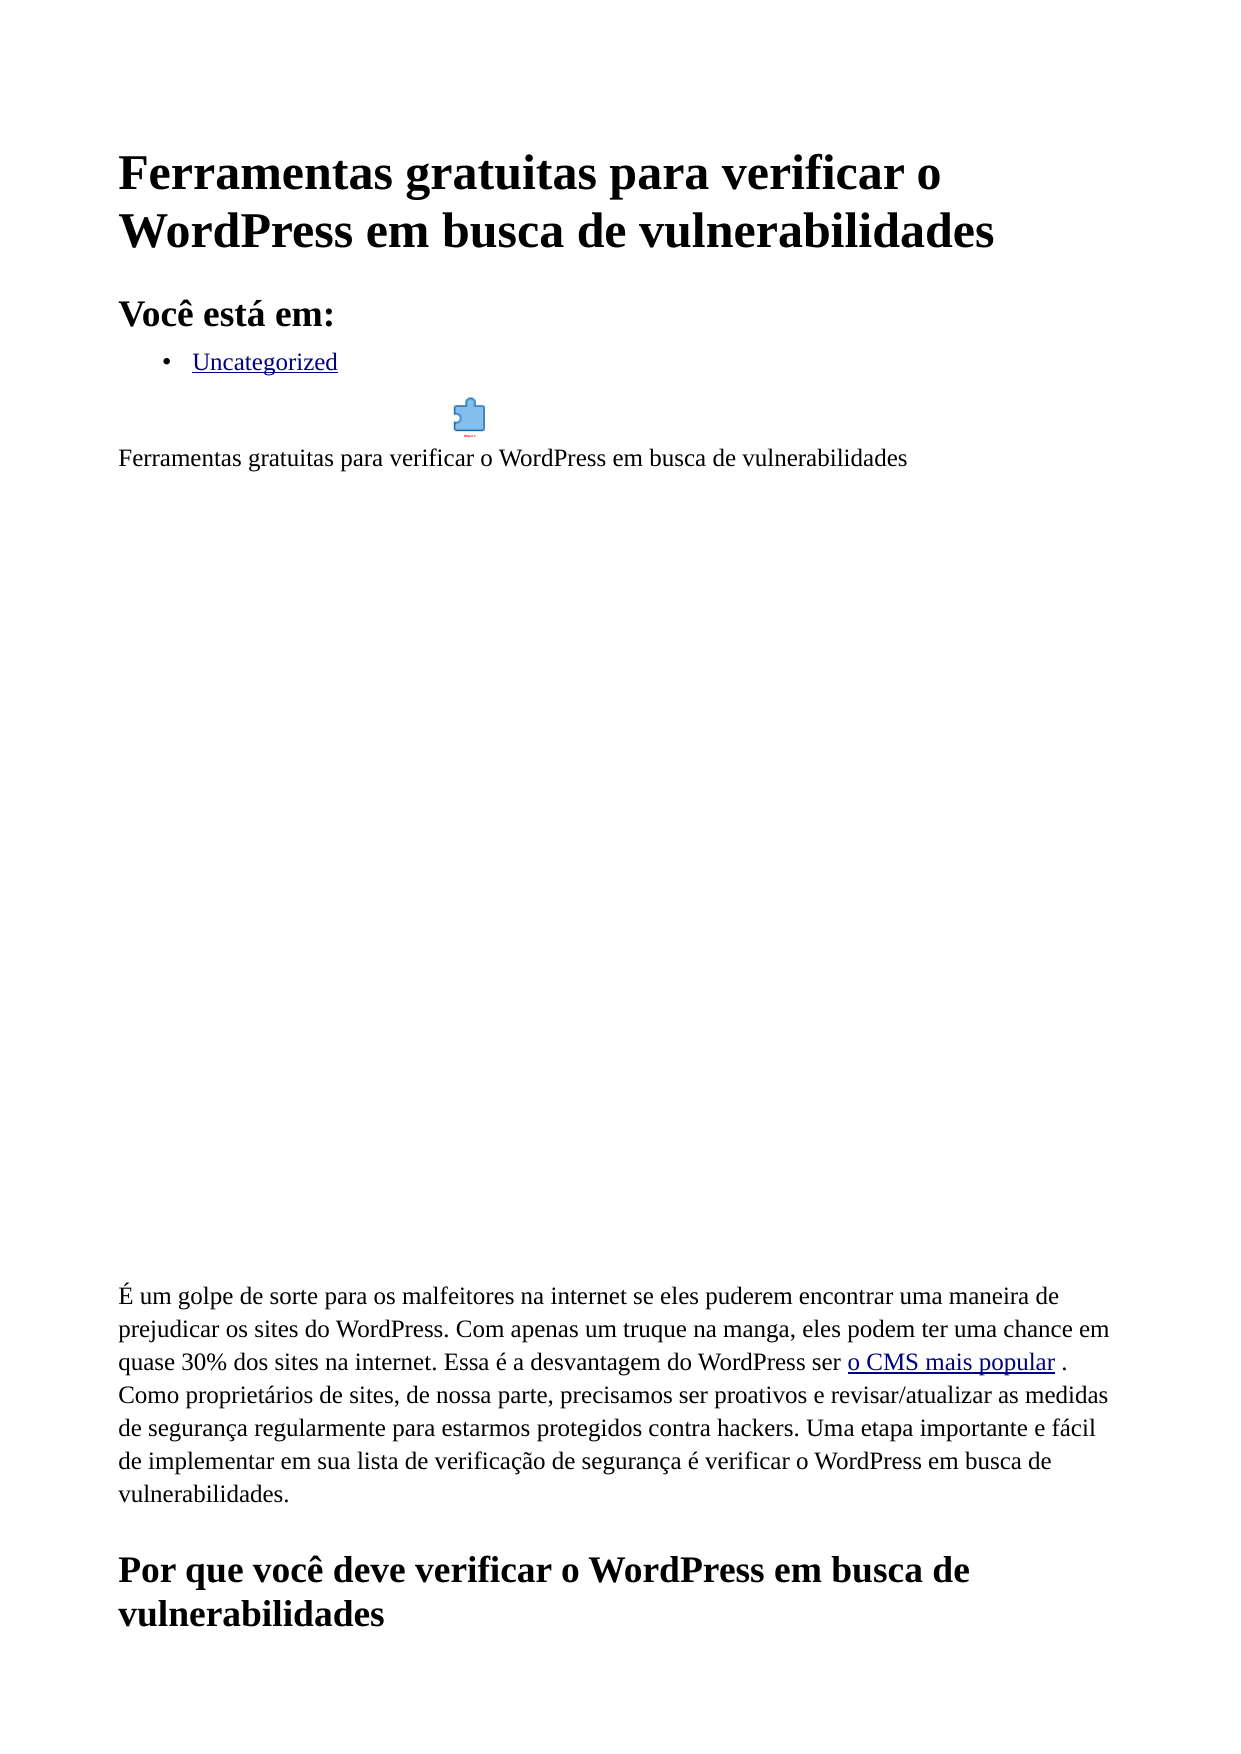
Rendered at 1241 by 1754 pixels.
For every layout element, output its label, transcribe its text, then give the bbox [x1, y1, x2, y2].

text Ferramentas gratuitas para verificar o WordPress em busca de vulnerabilidades [118, 443, 1122, 1262]
subtitle Você está em: [118, 291, 1122, 334]
subtitle Ferramentas gratuitas para verificar o WordPress em busca de vulnerabilidades [118, 143, 1122, 258]
list Uncategorized [162, 347, 1122, 376]
text É um golpe de sorte para os malfeitores na internet se eles puderem encontrar uma maneira de prejudicar os sites do WordPress. Com apenas um truque na manga, eles podem ter uma chance em quase 30% dos sites na internet. Essa é a desvantagem do WordPress ser o CMS mais popular . Como proprietários de sites, de nossa parte, precisamos ser proativos e revisar/atualizar as medidas de segurança regularmente para estarmos protegidos contra hackers. Uma etapa importante e fácil de implementar em sua lista de verificação de segurança é verificar o WordPress em busca de vulnerabilidades. [118, 1281, 1122, 1508]
subtitle Por que você deve verificar o WordPress em busca de vulnerabilidades [118, 1548, 1122, 1634]
